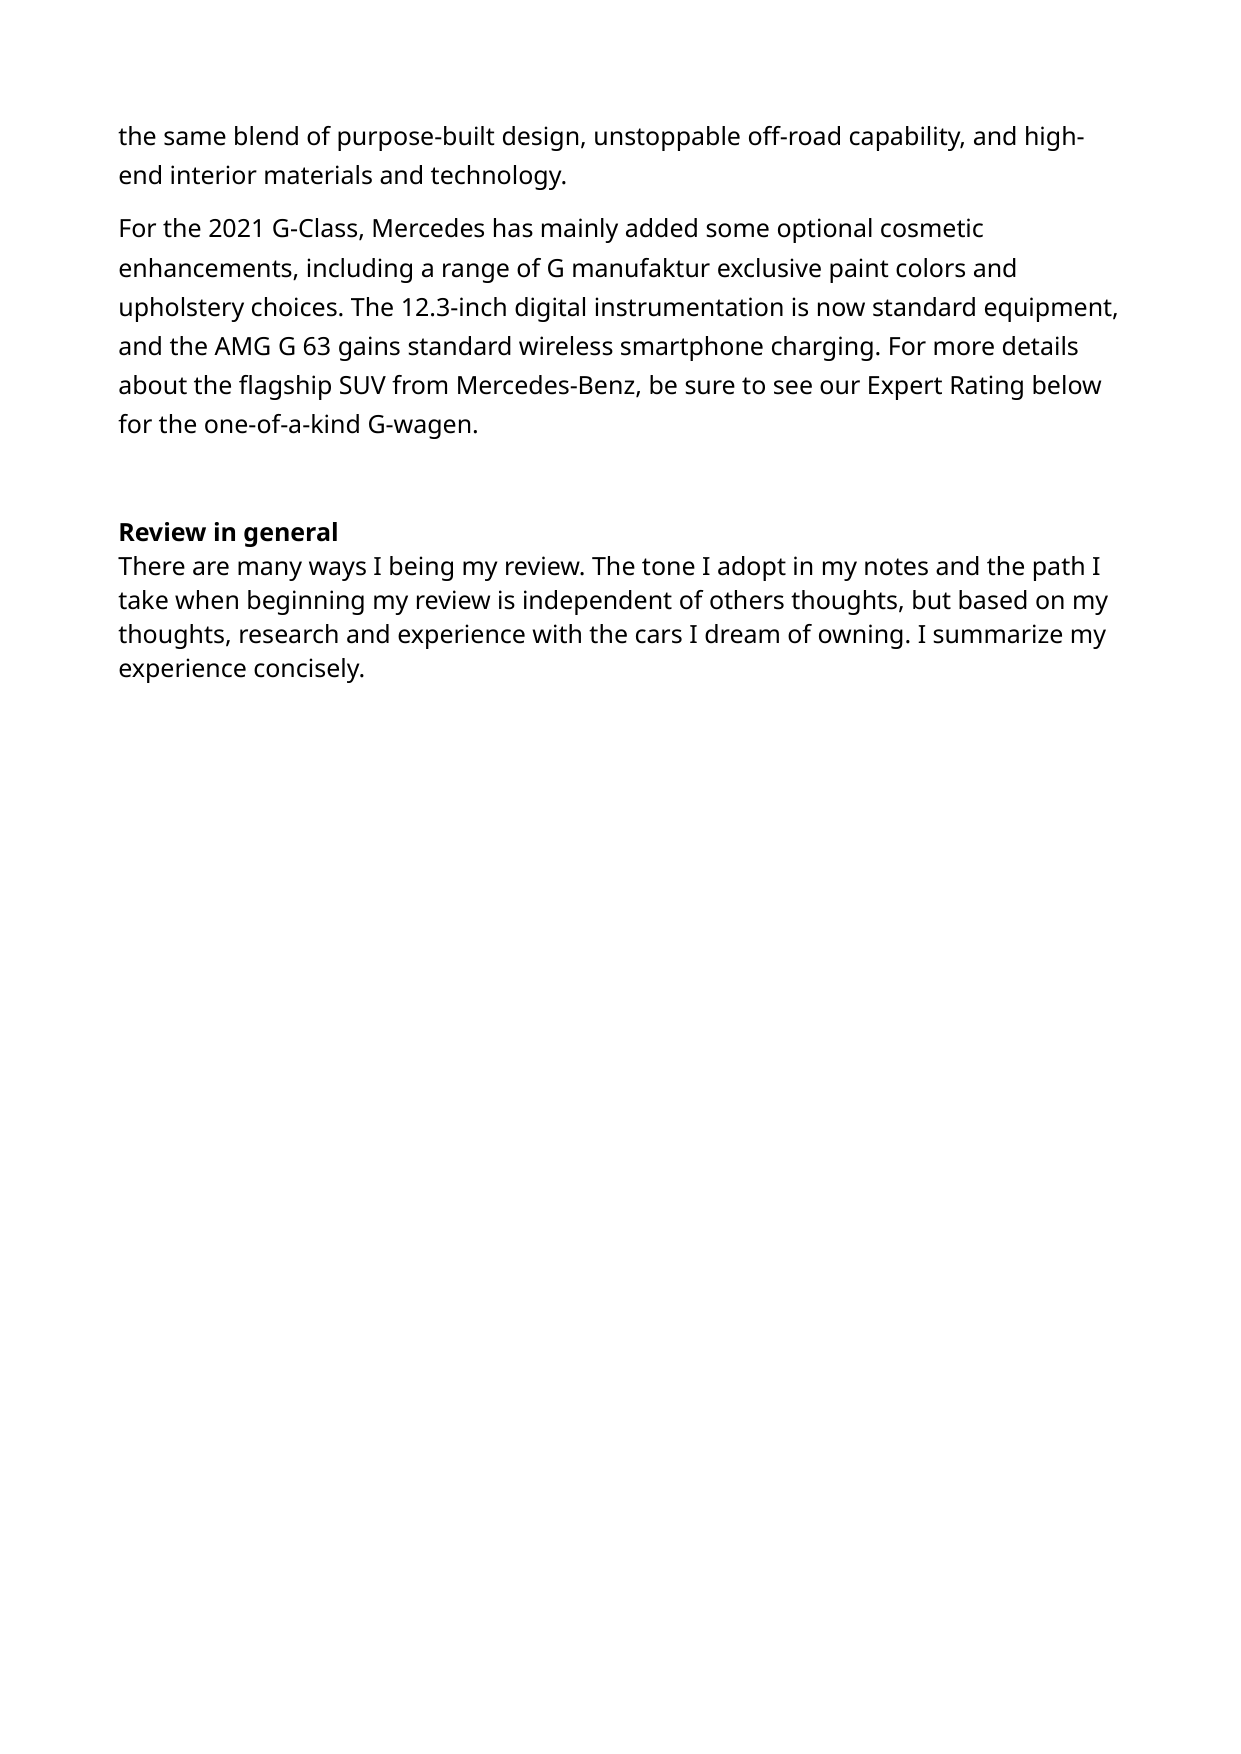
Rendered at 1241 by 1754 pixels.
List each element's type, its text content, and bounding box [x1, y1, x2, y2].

text For the 2021 G-Class, Mercedes has mainly added some optional cosmetic enhancements, including a range of G manufaktur exclusive paint colors and upholstery choices. The 12.3-inch digital instrumentation is now standard equipment, and the AMG G 63 gains standard wireless smartphone charging. For more details about the flagship SUV from Mercedes-Benz, be sure to see our Expert Rating below for the one-of-a-kind G-wagen. [118, 211, 1122, 441]
text There are many ways I being my review. The tone I adopt in my notes and the path I take when beginning my review is independent of others thoughts, but based on my thoughts, research and experience with the cars I dream of owning. I summarize my experience concisely. [118, 548, 1122, 685]
text the same blend of purpose-built design, unstoppable off-road capability, and high-end interior materials and technology. [118, 118, 1122, 191]
text Review in general [118, 514, 1122, 548]
